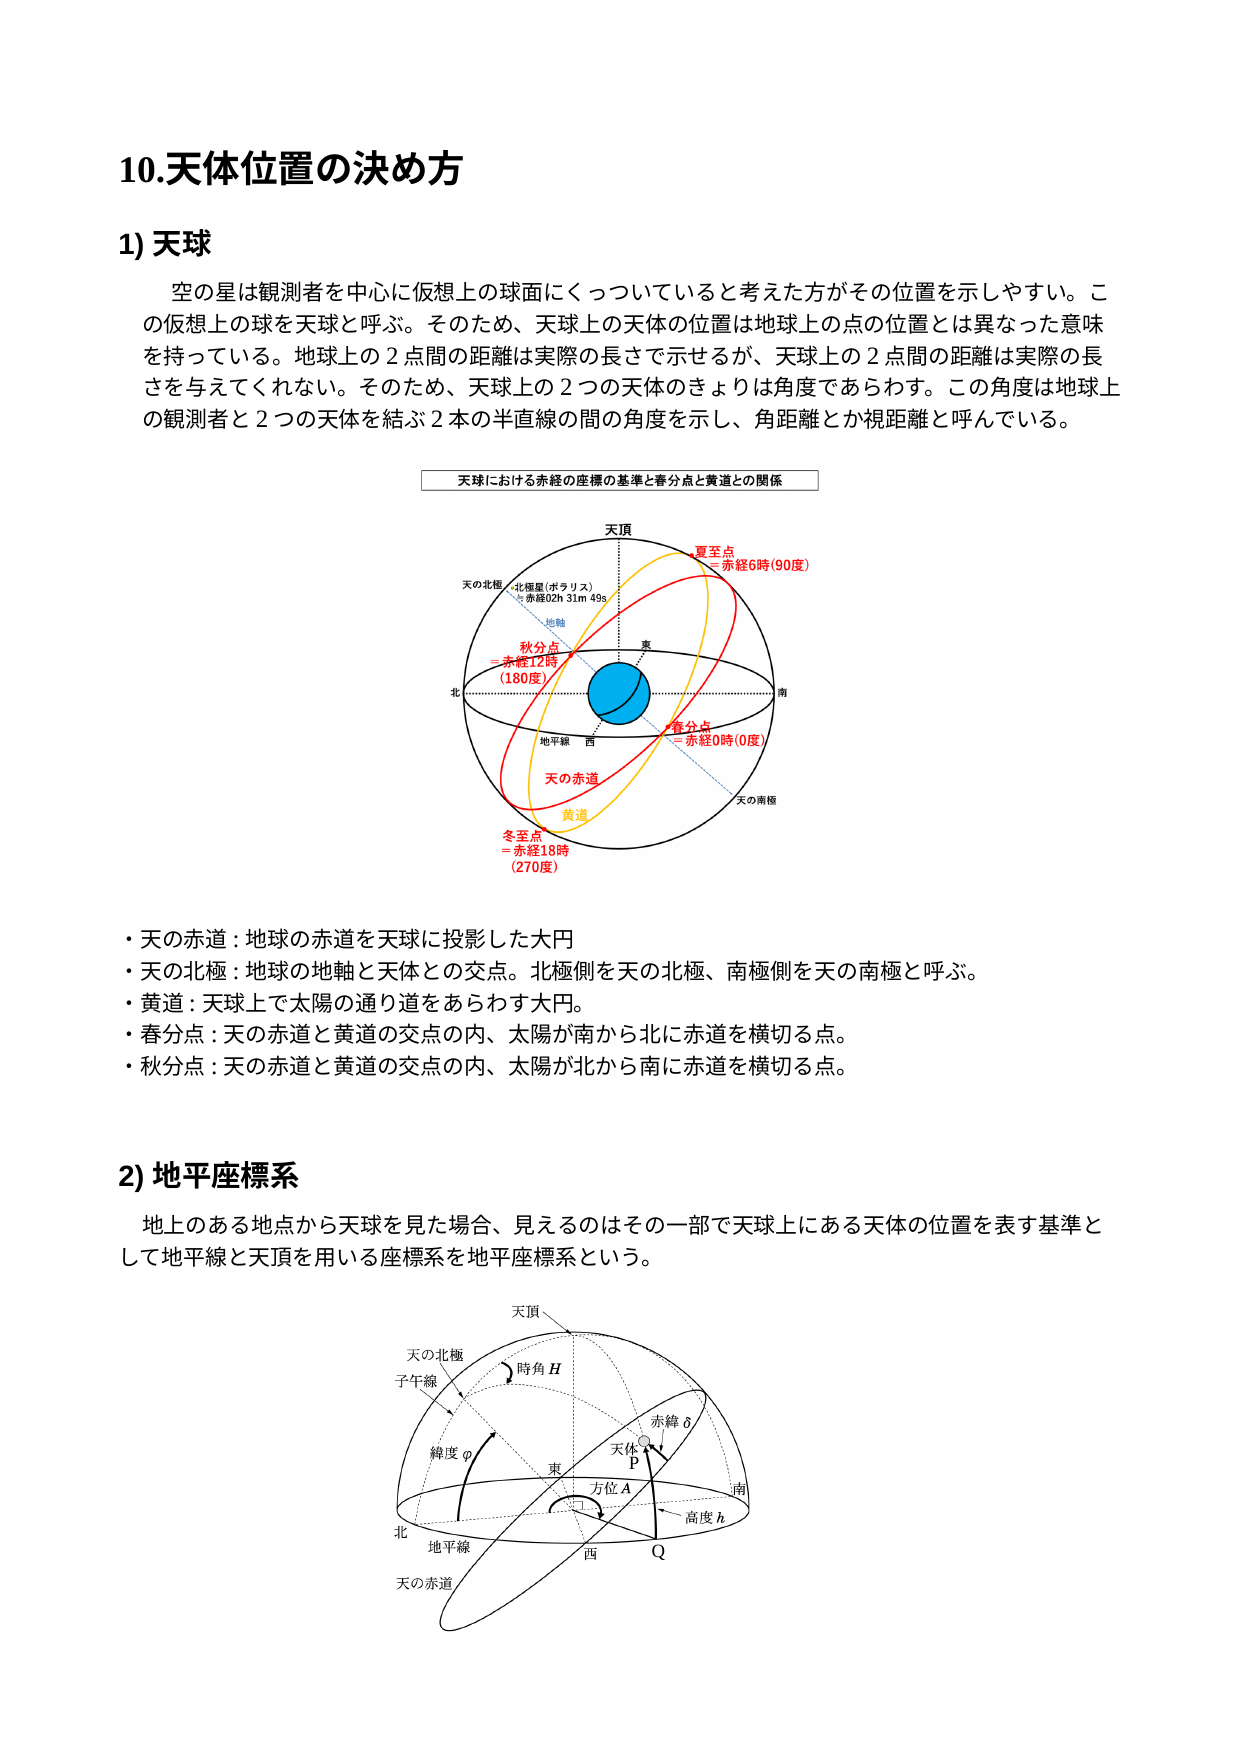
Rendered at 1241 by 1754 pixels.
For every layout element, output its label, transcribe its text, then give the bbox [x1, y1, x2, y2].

text ・黄道 : 天球上で太陽の通り道をあらわす大円。 [118, 986, 1122, 1017]
text 空の星は観測者を中心に仮想上の球面にくっついていると考えた方がその位置を示しやすい。この仮想上の球を天球と呼ぶ。そのため、天球上の天体の位置は地球上の点の位置とは異なった意味を持っている。地球上の2点間の距離は実際の長さで示せるが、天球上の2点間の距離は実際の長さを与えてくれない。そのため、天球上の2つの天体のきょりは角度であらわす。この角度は地球上の観測者と2つの天体を結ぶ2本の半直線の間の角度を示し、角距離とか視距離と呼んでいる。 [142, 275, 1122, 434]
text ・春分点 : 天の赤道と黄道の交点の内、太陽が南から北に赤道を横切る点。 [118, 1017, 1122, 1049]
text ・秋分点 : 天の赤道と黄道の交点の内、太陽が北から南に赤道を横切る点。 [118, 1049, 1122, 1081]
text 地上のある地点から天球を見た場合、見えるのはその一部で天球上にある天体の位置を表す基準として地平線と天頂を用いる座標系を地平座標系という。 [118, 1208, 1122, 1271]
picture [413, 466, 827, 901]
subtitle 1) 天球 [118, 220, 1122, 263]
text ・天の赤道 : 地球の赤道を天球に投影した大円 [118, 922, 1122, 954]
subtitle 10.天体位置の決め方 [118, 139, 1122, 193]
text ・天の北極 : 地球の地軸と天体との交点。北極側を天の北極、南極側を天の南極と呼ぶ。 [118, 954, 1122, 986]
subtitle 2) 地平座標系 [118, 1153, 1122, 1195]
picture [393, 1303, 750, 1632]
